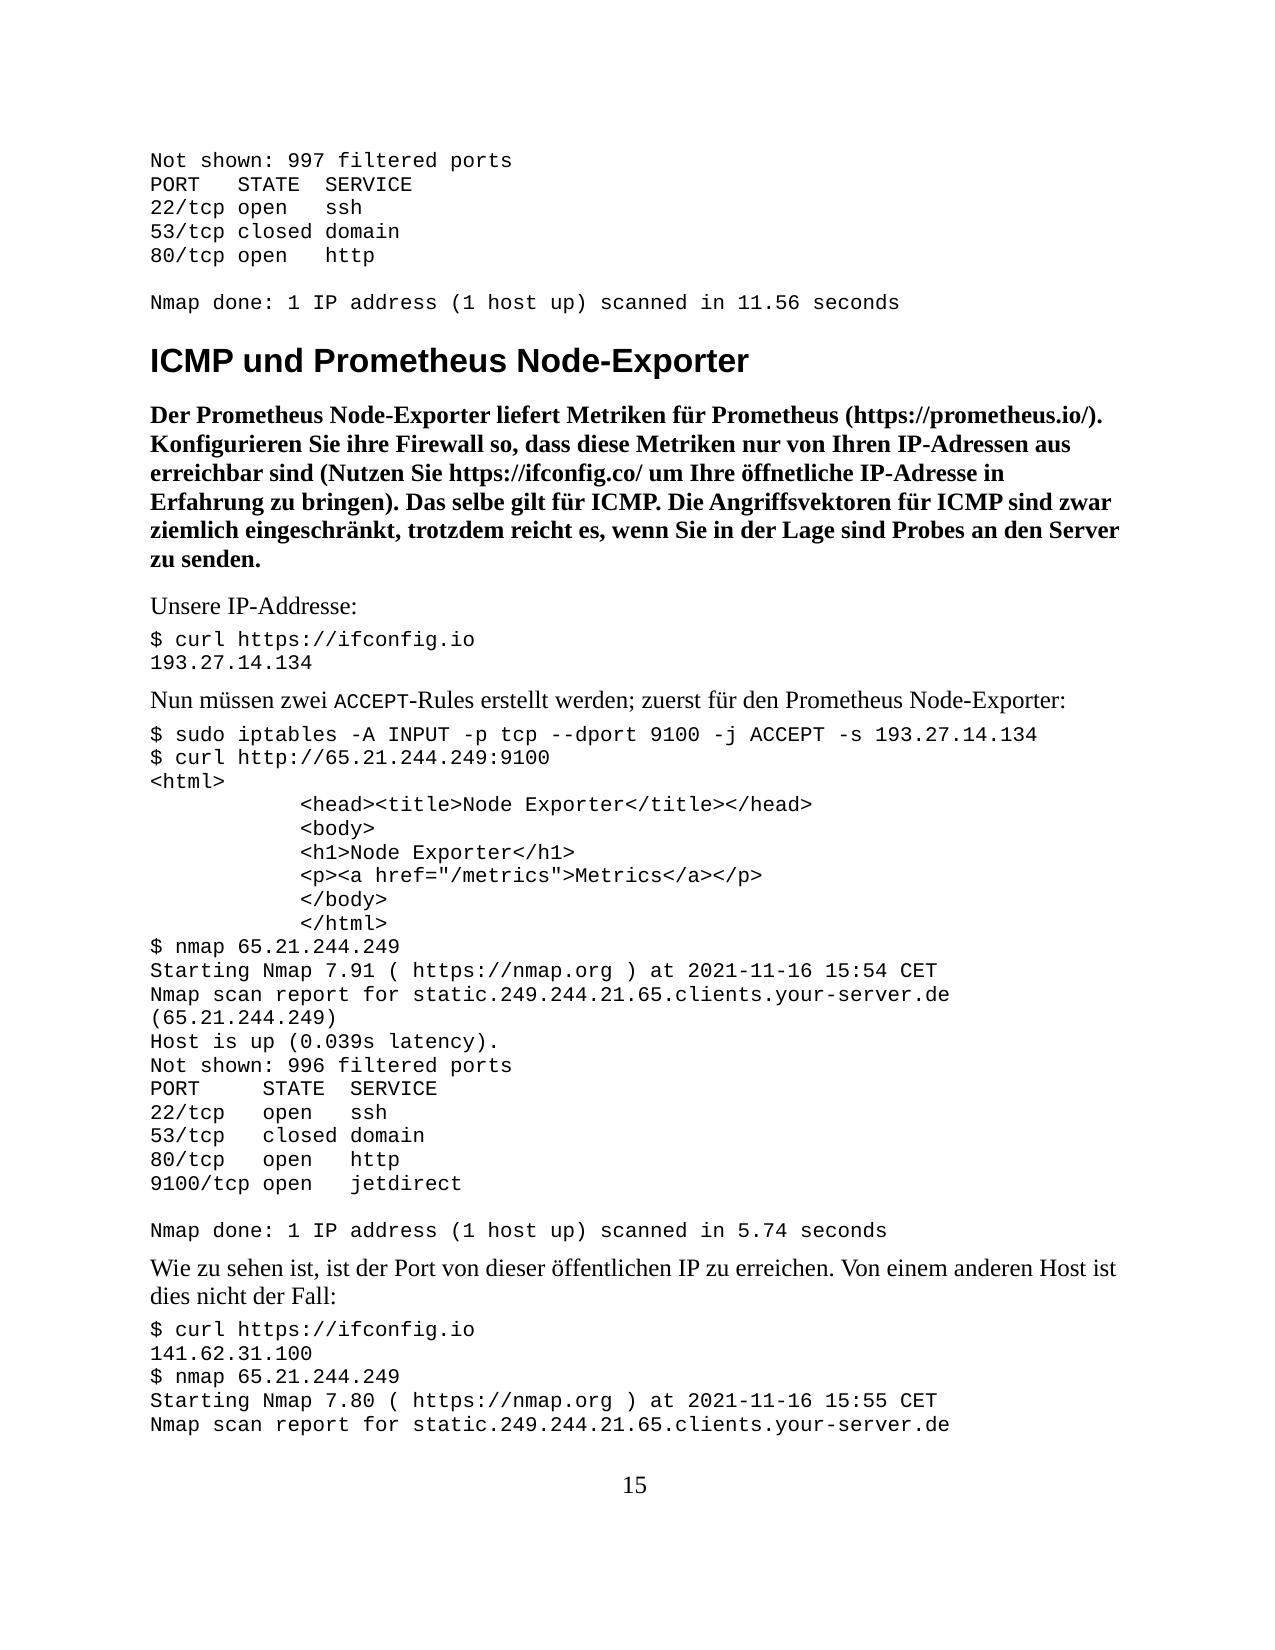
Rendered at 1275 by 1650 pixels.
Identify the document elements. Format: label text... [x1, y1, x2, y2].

text PORT STATE SERVICE [150, 174, 1125, 197]
text Nmap done: 1 IP address (1 host up) scanned in 11.56 seconds [150, 292, 1125, 316]
text 80/tcp open http [150, 1149, 1125, 1173]
text <p><a href="/metrics">Metrics</a></p> [150, 865, 1125, 889]
text Starting Nmap 7.80 ( https://nmap.org ) at 2021-11-16 15:55 CET [150, 1390, 1125, 1414]
text $ sudo iptables -A INPUT -p tcp --dport 9100 -j ACCEPT -s 193.27.14.134 [150, 723, 1125, 747]
text PORT STATE SERVICE [150, 1078, 1125, 1102]
text Host is up (0.039s latency). [150, 1031, 1125, 1054]
text Not shown: 997 filtered ports [150, 150, 1125, 174]
text </body> [150, 889, 1125, 913]
text 53/tcp closed domain [150, 221, 1125, 244]
text Starting Nmap 7.91 ( https://nmap.org ) at 2021-11-16 15:54 CET [150, 960, 1125, 984]
text $ curl https://ifconfig.io [150, 629, 1125, 652]
text Nmap scan report for static.249.244.21.65.clients.your-server.de (65.21.244.249) [150, 984, 1125, 1031]
text 53/tcp closed domain [150, 1126, 1125, 1149]
text $ nmap 65.21.244.249 [150, 1366, 1125, 1390]
text 22/tcp open ssh [150, 1102, 1125, 1126]
text 22/tcp open ssh [150, 197, 1125, 221]
subtitle ICMP und Prometheus Node-Exporter [150, 341, 1125, 379]
text Nmap scan report for static.249.244.21.65.clients.your-server.de [150, 1414, 1125, 1437]
text <h1>Node Exporter</h1> [150, 842, 1125, 865]
text 80/tcp open http [150, 244, 1125, 268]
text <html> [150, 771, 1125, 794]
text $ curl https://ifconfig.io [150, 1319, 1125, 1343]
text Wie zu sehen ist, ist der Port von dieser öffentlichen IP zu erreichen. Von einem anderen Host ist dies nicht der Fall: [150, 1253, 1125, 1310]
text 141.62.31.100 [150, 1343, 1125, 1366]
text </html> [150, 913, 1125, 936]
text Der Prometheus Node-Exporter liefert Metriken für Prometheus (https://prometheus.io/). Konfigurieren Sie ihre Firewall so, dass diese Metriken nur von Ihren IP-Adressen aus erreichbar sind (Nutzen Sie https://ifconfig.co/ um Ihre öffnetliche IP-Adresse in Erfahrung zu bringen). Das selbe gilt für ICMP. Die Angriffsvektoren für ICMP sind zwar ziemlich eingeschränkt, trotzdem reicht es, wenn Sie in der Lage sind Probes an den Server zu senden. [150, 401, 1125, 573]
text Nmap done: 1 IP address (1 host up) scanned in 5.74 seconds [150, 1220, 1125, 1244]
text $ curl http://65.21.244.249:9100 [150, 747, 1125, 771]
text <head><title>Node Exporter</title></head> [150, 794, 1125, 818]
text <body> [150, 818, 1125, 842]
text Nun müssen zwei ACCEPT-Rules erstellt werden; zuerst für den Prometheus Node-Exporter: [150, 685, 1125, 714]
text 193.27.14.134 [150, 652, 1125, 676]
text Unsere IP-Addresse: [150, 591, 1125, 620]
text 9100/tcp open jetdirect [150, 1173, 1125, 1196]
text Not shown: 996 filtered ports [150, 1054, 1125, 1078]
text $ nmap 65.21.244.249 [150, 936, 1125, 960]
